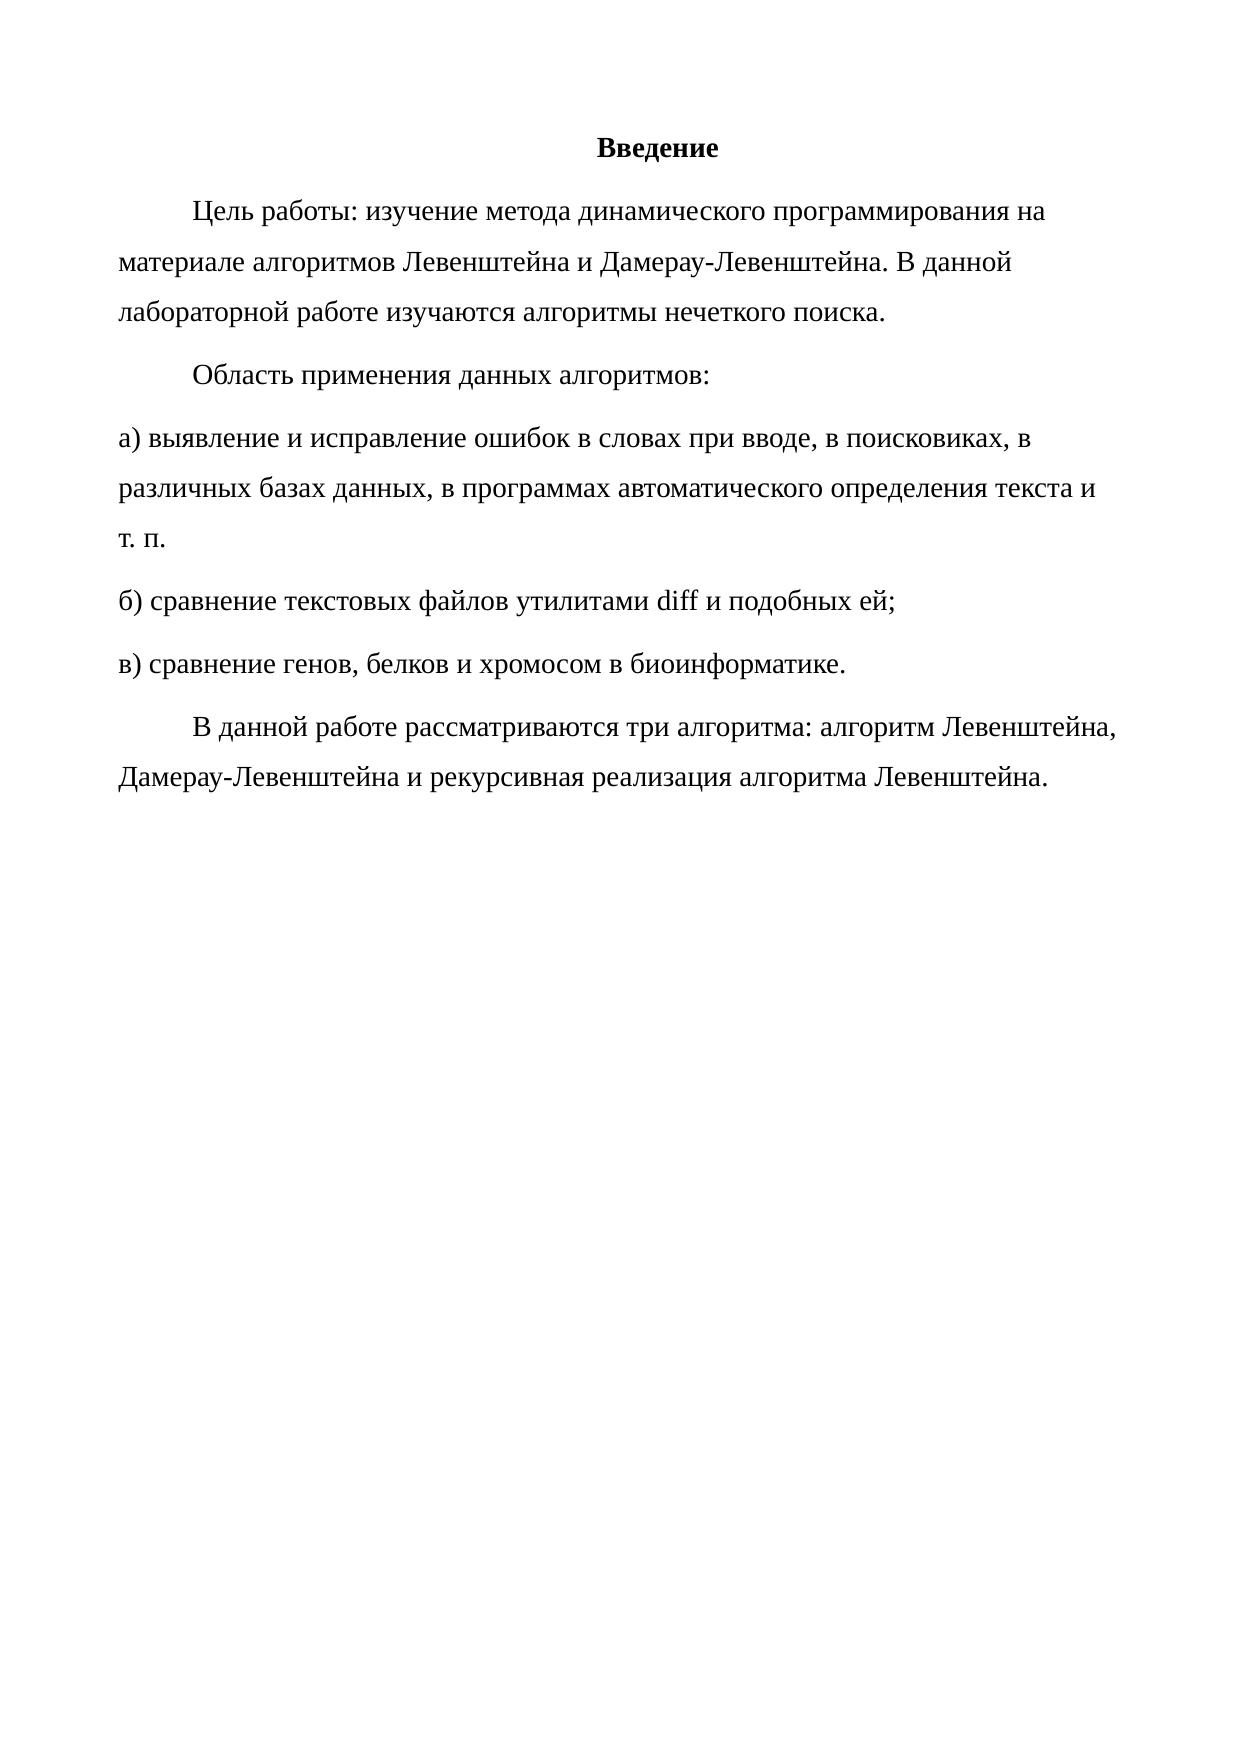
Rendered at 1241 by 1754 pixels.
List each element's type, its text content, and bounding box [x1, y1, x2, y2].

text б) сравнение текстовых файлов утилитами diff и подобных ей; [118, 583, 1122, 617]
text а) выявление и исправление ошибок в словах при вводе, в поисковиках, в различных базах данных, в программах автоматического определения текста и т. п. [118, 420, 1122, 554]
text в) сравнение генов, белков и хромосом в биоинформатике. [118, 646, 1122, 679]
text Область применения данных алгоритмов: [118, 357, 1122, 390]
text Цель работы: изучение метода динамического программирования на материале алгоритмов Левенштейна и Дамерау-Левенштейна. В данной лабораторной работе изучаются алгоритмы нечеткого поиска. [118, 193, 1122, 328]
text В данной работе рассматриваются три алгоритма: алгоритм Левенштейна, Дамерау-Левенштейна и рекурсивная реализация алгоритма Левенштейна. [118, 709, 1122, 793]
list Введение [156, 131, 1122, 164]
